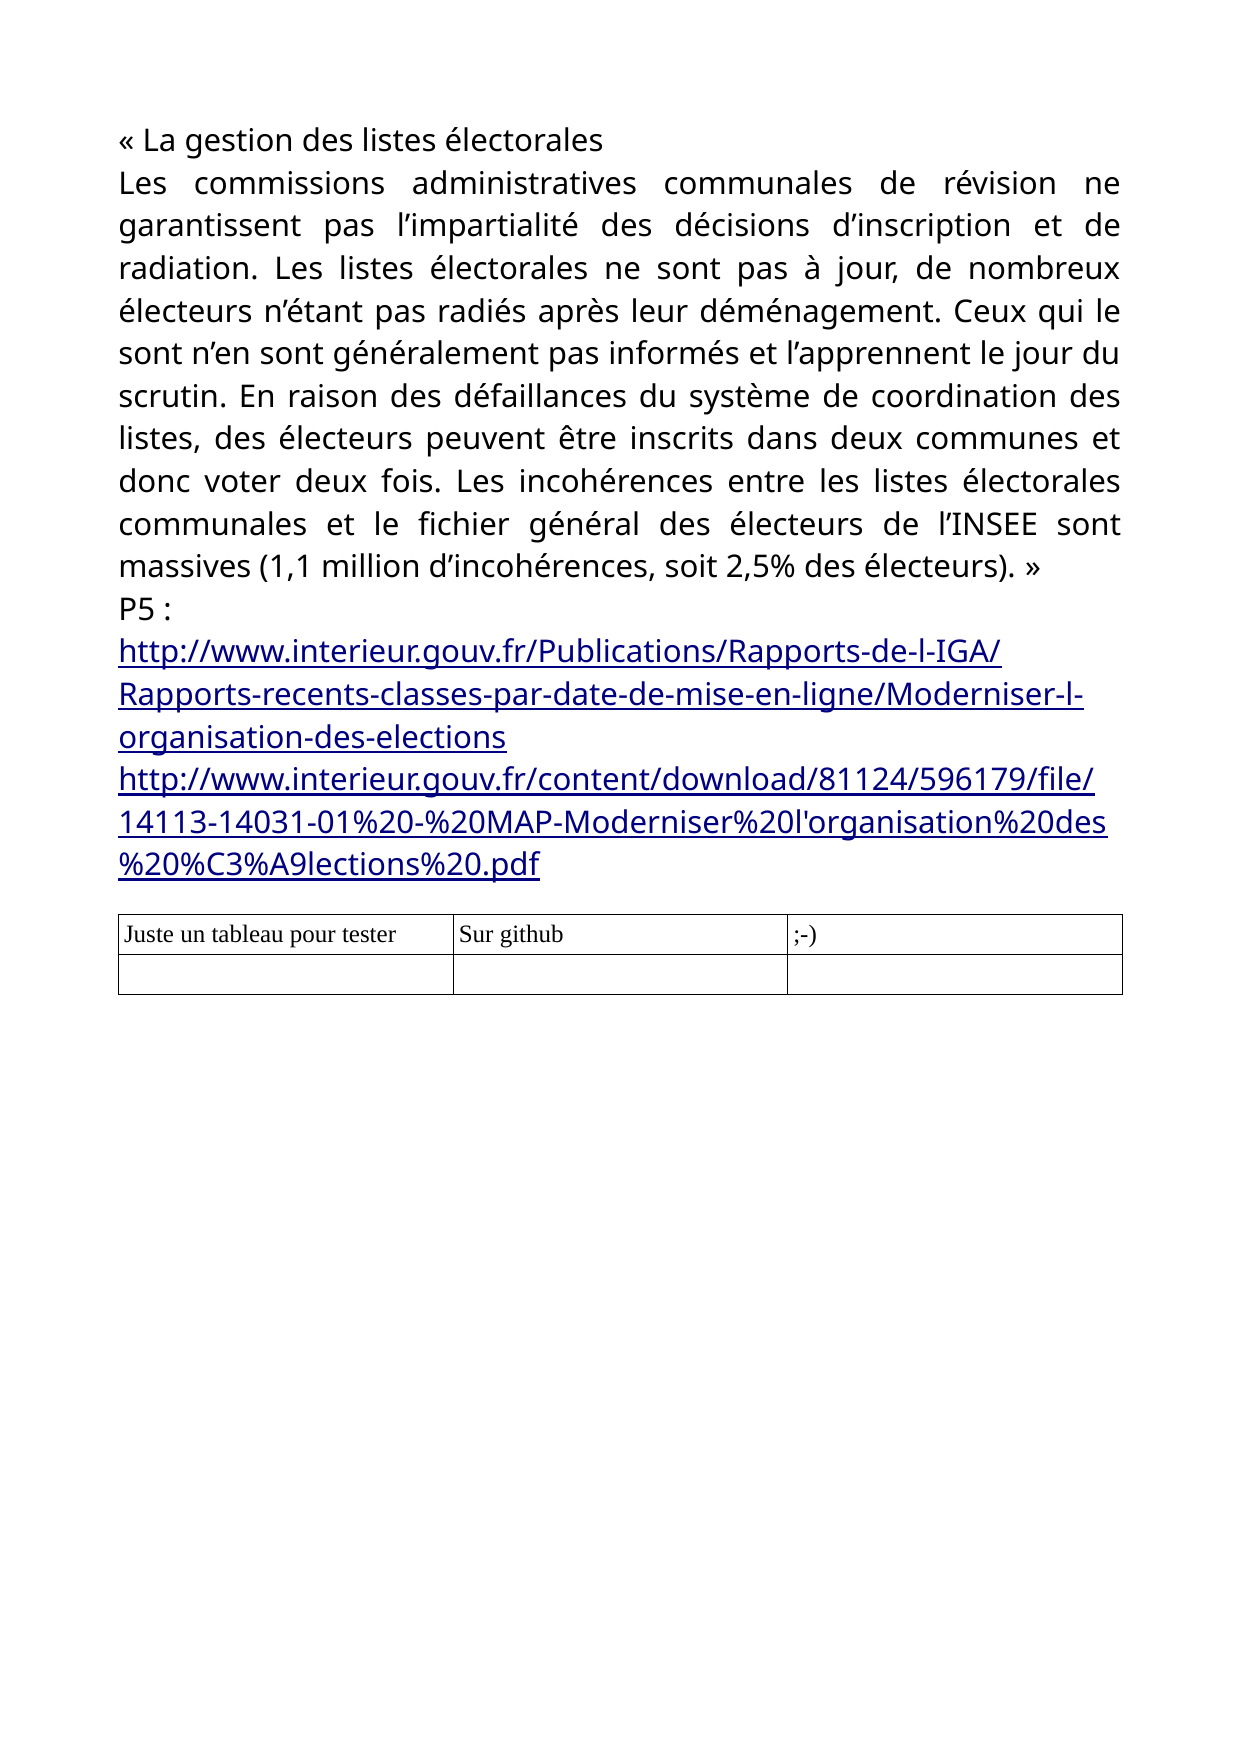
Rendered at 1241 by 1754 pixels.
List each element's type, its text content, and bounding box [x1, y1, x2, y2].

table_cell [788, 955, 1122, 994]
table_header Juste un tableau pour tester [119, 915, 453, 954]
table_cell [454, 955, 787, 994]
table_cell [119, 955, 453, 994]
text P5 : [118, 587, 1122, 629]
table_header ;-) [788, 915, 1122, 954]
text « La gestion des listes électorales [118, 118, 1122, 161]
table_header Sur github [454, 915, 787, 954]
text http://www.interieur.gouv.fr/Publications/Rapports-de-l-IGA/Rapports-recents-classes-par-date-de-mise-en-ligne/Moderniser-l-organisation-des-elections [118, 629, 1122, 757]
text Les commissions administratives communales de révision ne garantissent pas l’impartialité des décisions d’inscription et de radiation. Les listes électorales ne sont pas à jour, de nombreux électeurs n’étant pas radiés après leur déménagement. Ceux qui le sont n’en sont généralement pas informés et l’apprennent le jour du scrutin. En raison des défaillances du système de coordination des listes, des électeurs peuvent être inscrits dans deux communes et donc voter deux fois. Les incohérences entre les listes électorales communales et le fichier général des électeurs de l’INSEE sont massives (1,1 million d’incohérences, soit 2,5% des électeurs). » [118, 161, 1122, 587]
text http://www.interieur.gouv.fr/content/download/81124/596179/file/14113-14031-01%20-%20MAP-Moderniser%20l'organisation%20des%20%C3%A9lections%20.pdf [118, 757, 1122, 885]
